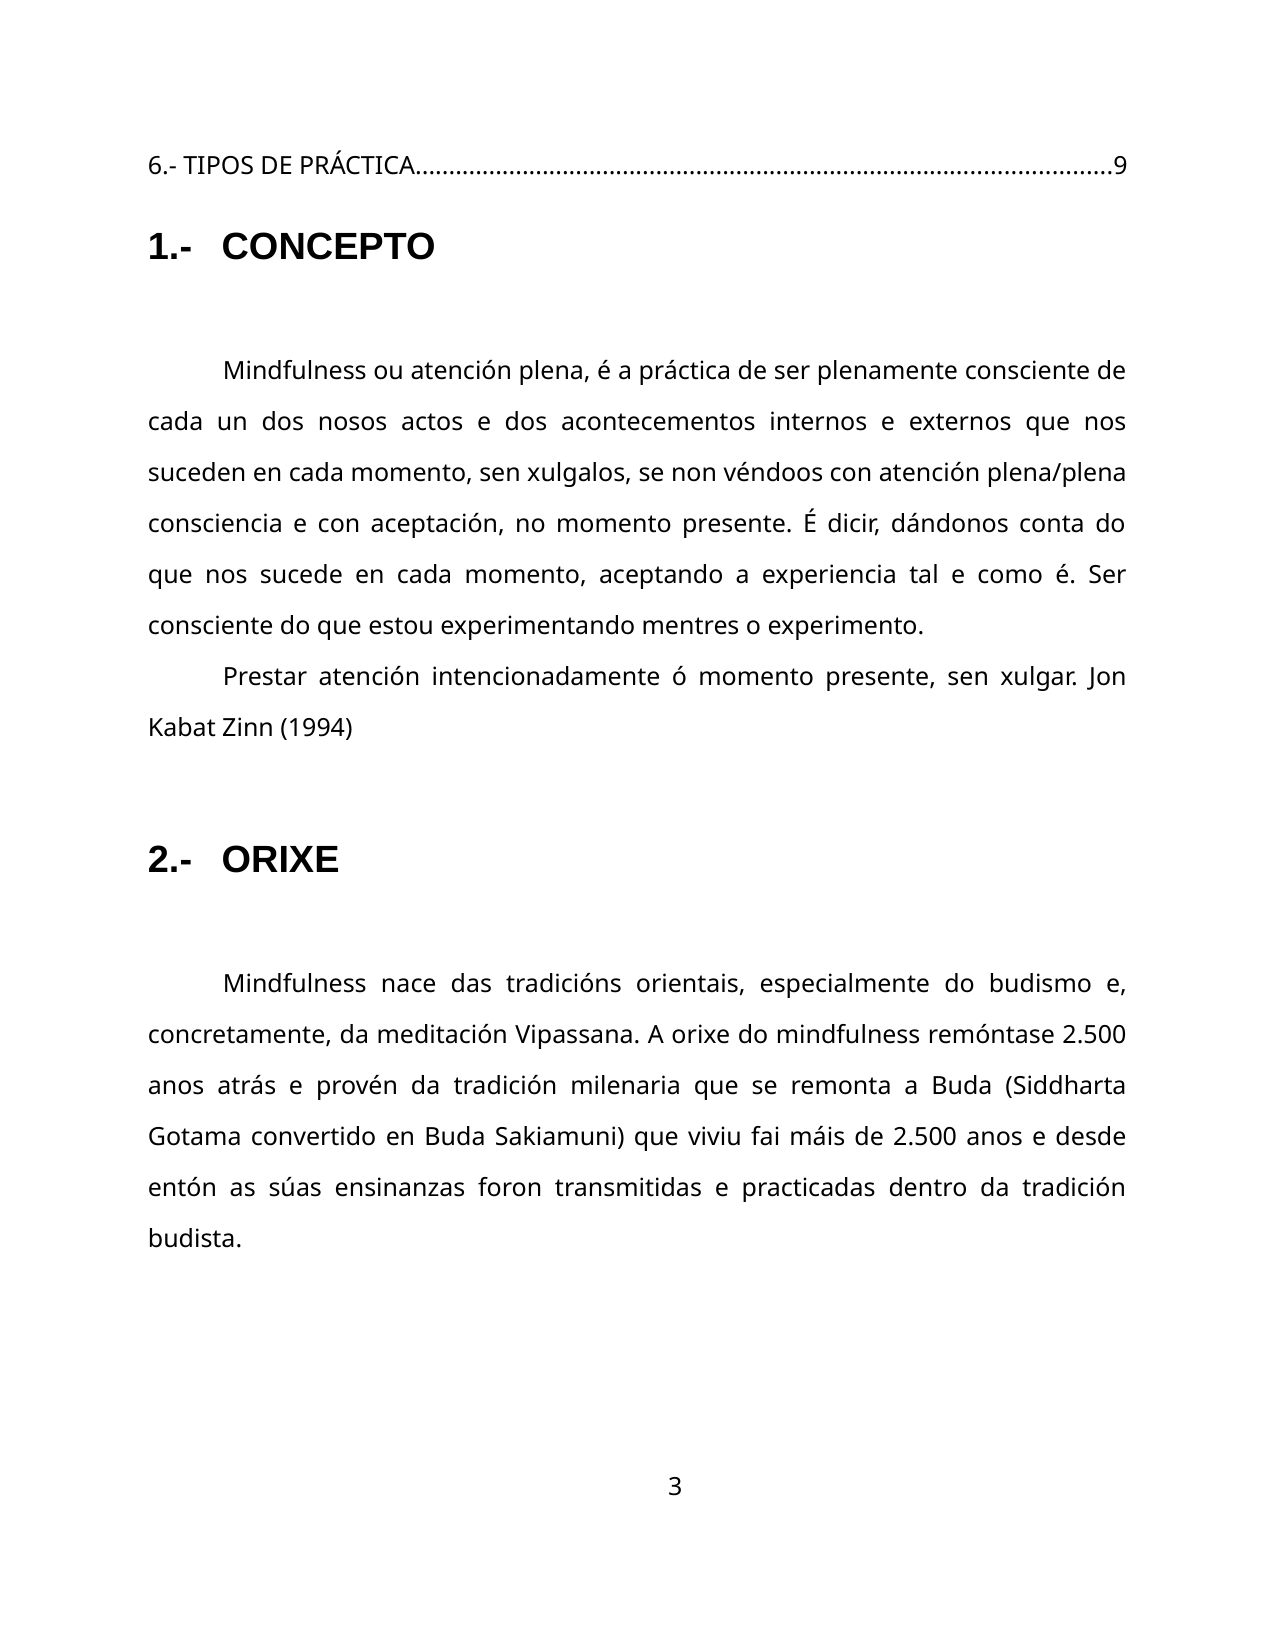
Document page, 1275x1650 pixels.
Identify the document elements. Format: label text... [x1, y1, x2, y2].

text 6.- TIPOS DE PRÁCTICA 9 [148, 148, 1127, 182]
text Mindfulness ou atención plena, é a práctica de ser plenamente consciente de cada un dos nosos actos e dos acontecementos internos e externos que nos suceden en cada momento, sen xulgalos, se non véndoos con atención plena/plena consciencia e con aceptación, no momento presente. É dicir, dándonos conta do que nos sucede en cada momento, aceptando a experiencia tal e como é. Ser consciente do que estou experimentando mentres o experimento. [148, 353, 1127, 642]
subtitle ORIXE [148, 837, 1127, 881]
text Mindfulness nace das tradicións orientais, especialmente do budismo e, concretamente, da meditación Vipassana. A orixe do mindfulness remóntase 2.500 anos atrás e provén da tradición milenaria que se remonta a Buda (Siddharta Gotama convertido en Buda Sakiamuni) que viviu fai máis de 2.500 anos e desde entón as súas ensinanzas foron transmitidas e practicadas dentro da tradición budista. [148, 966, 1127, 1255]
subtitle CONCEPTO [148, 224, 1127, 267]
text Prestar atención intencionadamente ó momento presente, sen xulgar. Jon Kabat Zinn (1994) [148, 659, 1127, 744]
